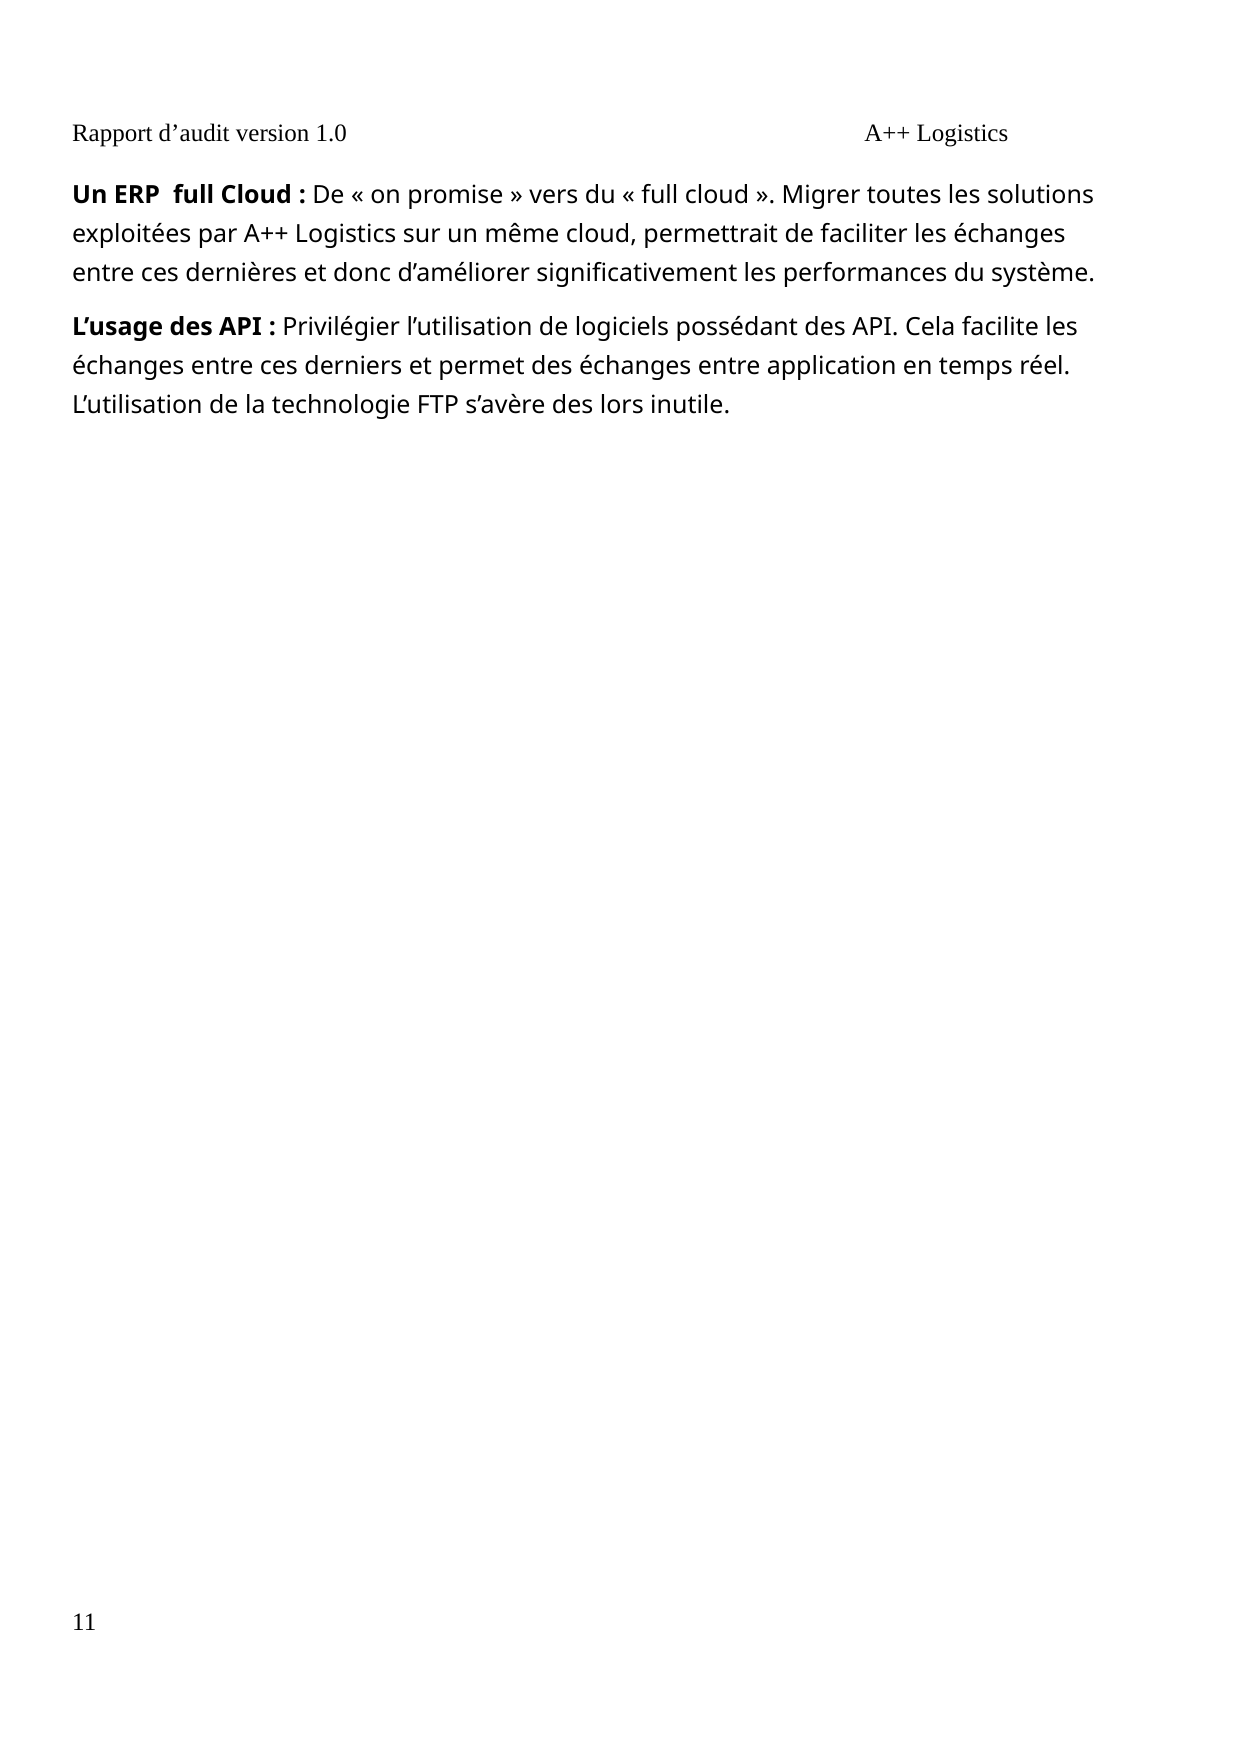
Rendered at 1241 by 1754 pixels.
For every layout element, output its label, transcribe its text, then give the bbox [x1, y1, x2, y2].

text L’usage des API : Privilégier l’utilisation de logiciels possédant des API. Cela facilite les échanges entre ces derniers et permet des échanges entre application en temps réel. L’utilisation de la technologie FTP s’avère des lors inutile. [72, 308, 1123, 421]
text Un ERP full Cloud : De « on promise » vers du « full cloud ». Migrer toutes les solutions exploitées par A++ Logistics sur un même cloud, permettrait de faciliter les échanges entre ces dernières et donc d’améliorer significativement les performances du système. [72, 176, 1123, 289]
